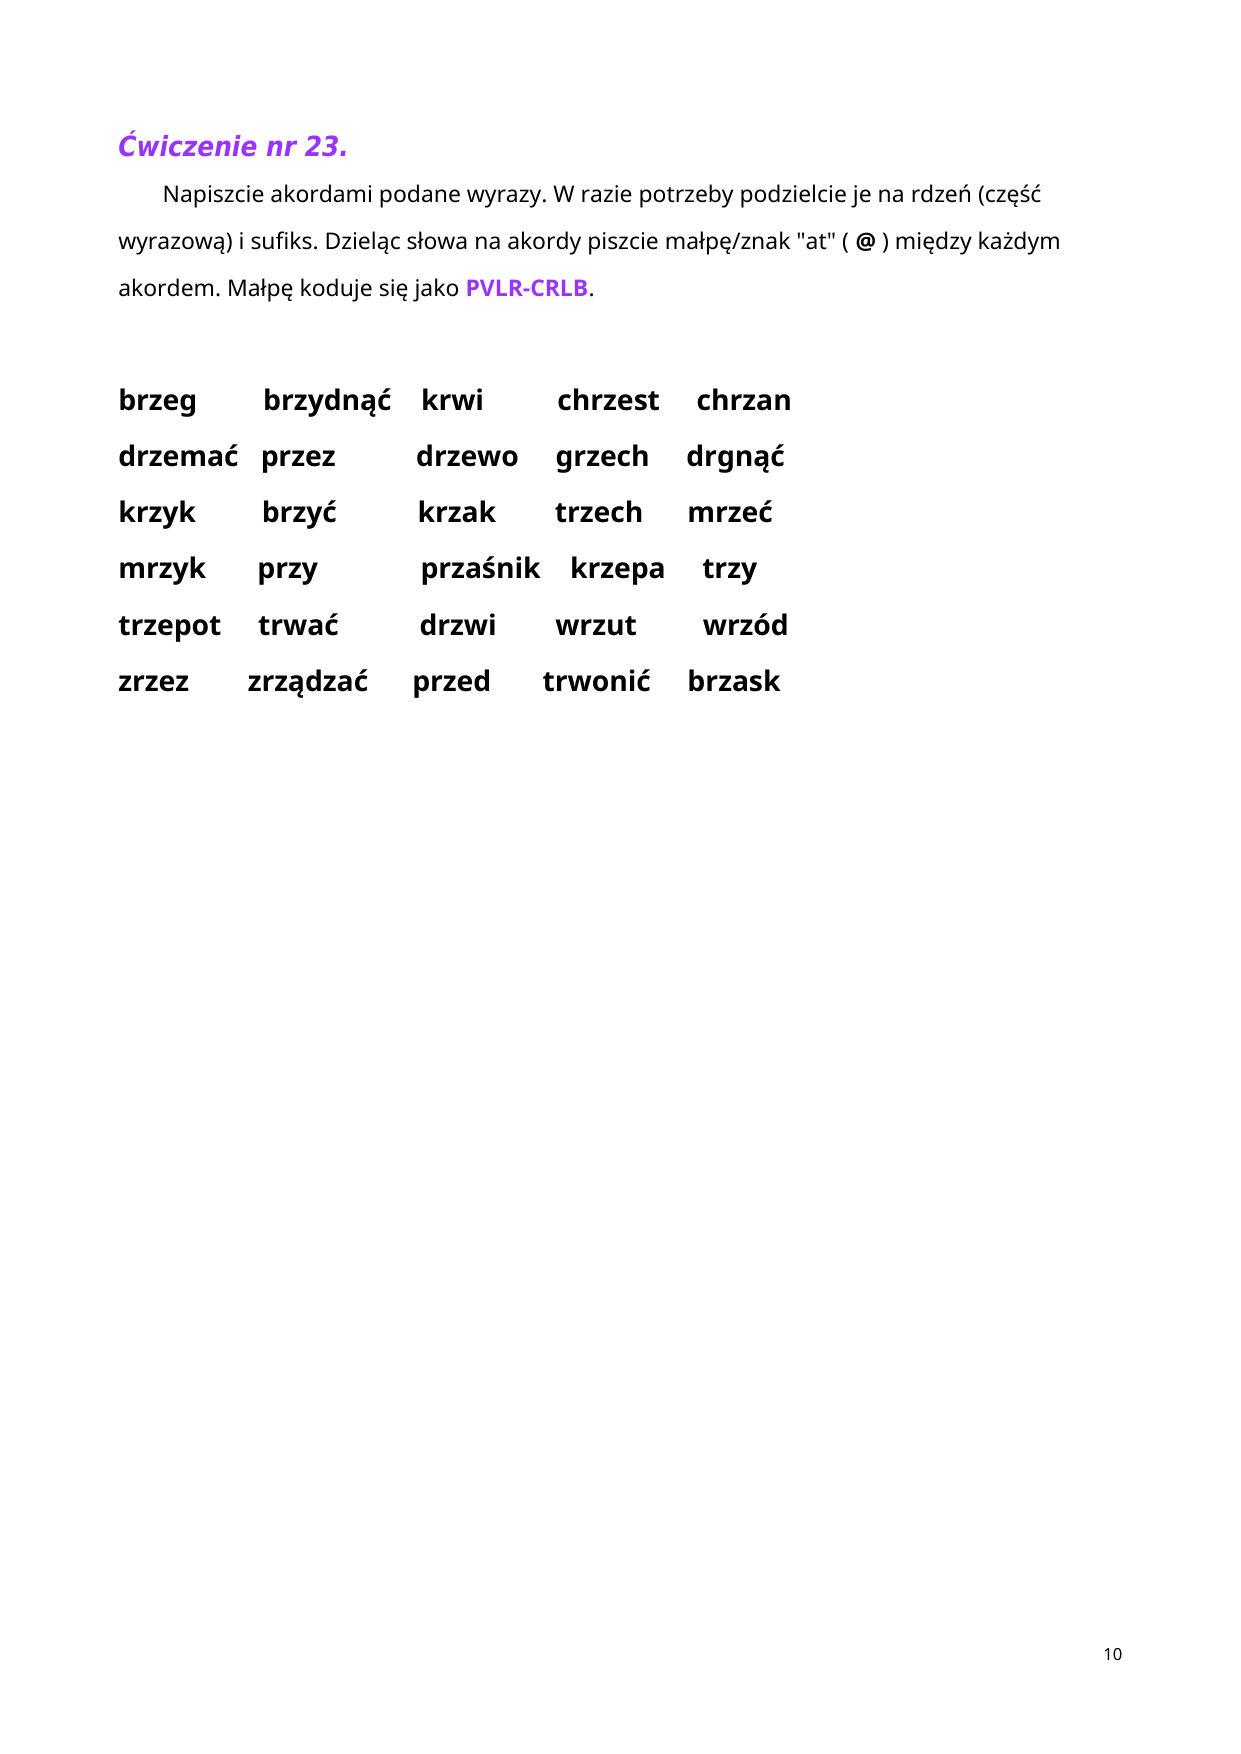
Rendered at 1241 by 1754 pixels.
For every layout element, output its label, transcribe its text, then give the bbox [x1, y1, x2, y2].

text trzepot trwać drzwi wrzut wrzód [118, 605, 1122, 643]
text drzemać przez drzewo grzech drgnąć [118, 437, 1122, 475]
text brzeg brzydnąć krwi chrzest chrzan [118, 381, 1122, 419]
text mrzyk przy przaśnik krzepa trzy [118, 549, 1122, 587]
text Napiszcie akordami podane wyrazy. W razie potrzeby podzielcie je na rdzeń (część wyrazową) i sufiks. Dzieląc słowa na akordy piszcie małpę/znak "at" ( @ ) między każdym akordem. Małpę koduje się jako PVLR-CRLB. [118, 178, 1122, 303]
subtitle Ćwiczenie nr 23. [118, 131, 1122, 163]
text zrzez zrządzać przed trwonić brzask [118, 661, 1122, 699]
text krzyk brzyć krzak trzech mrzeć [118, 493, 1122, 531]
